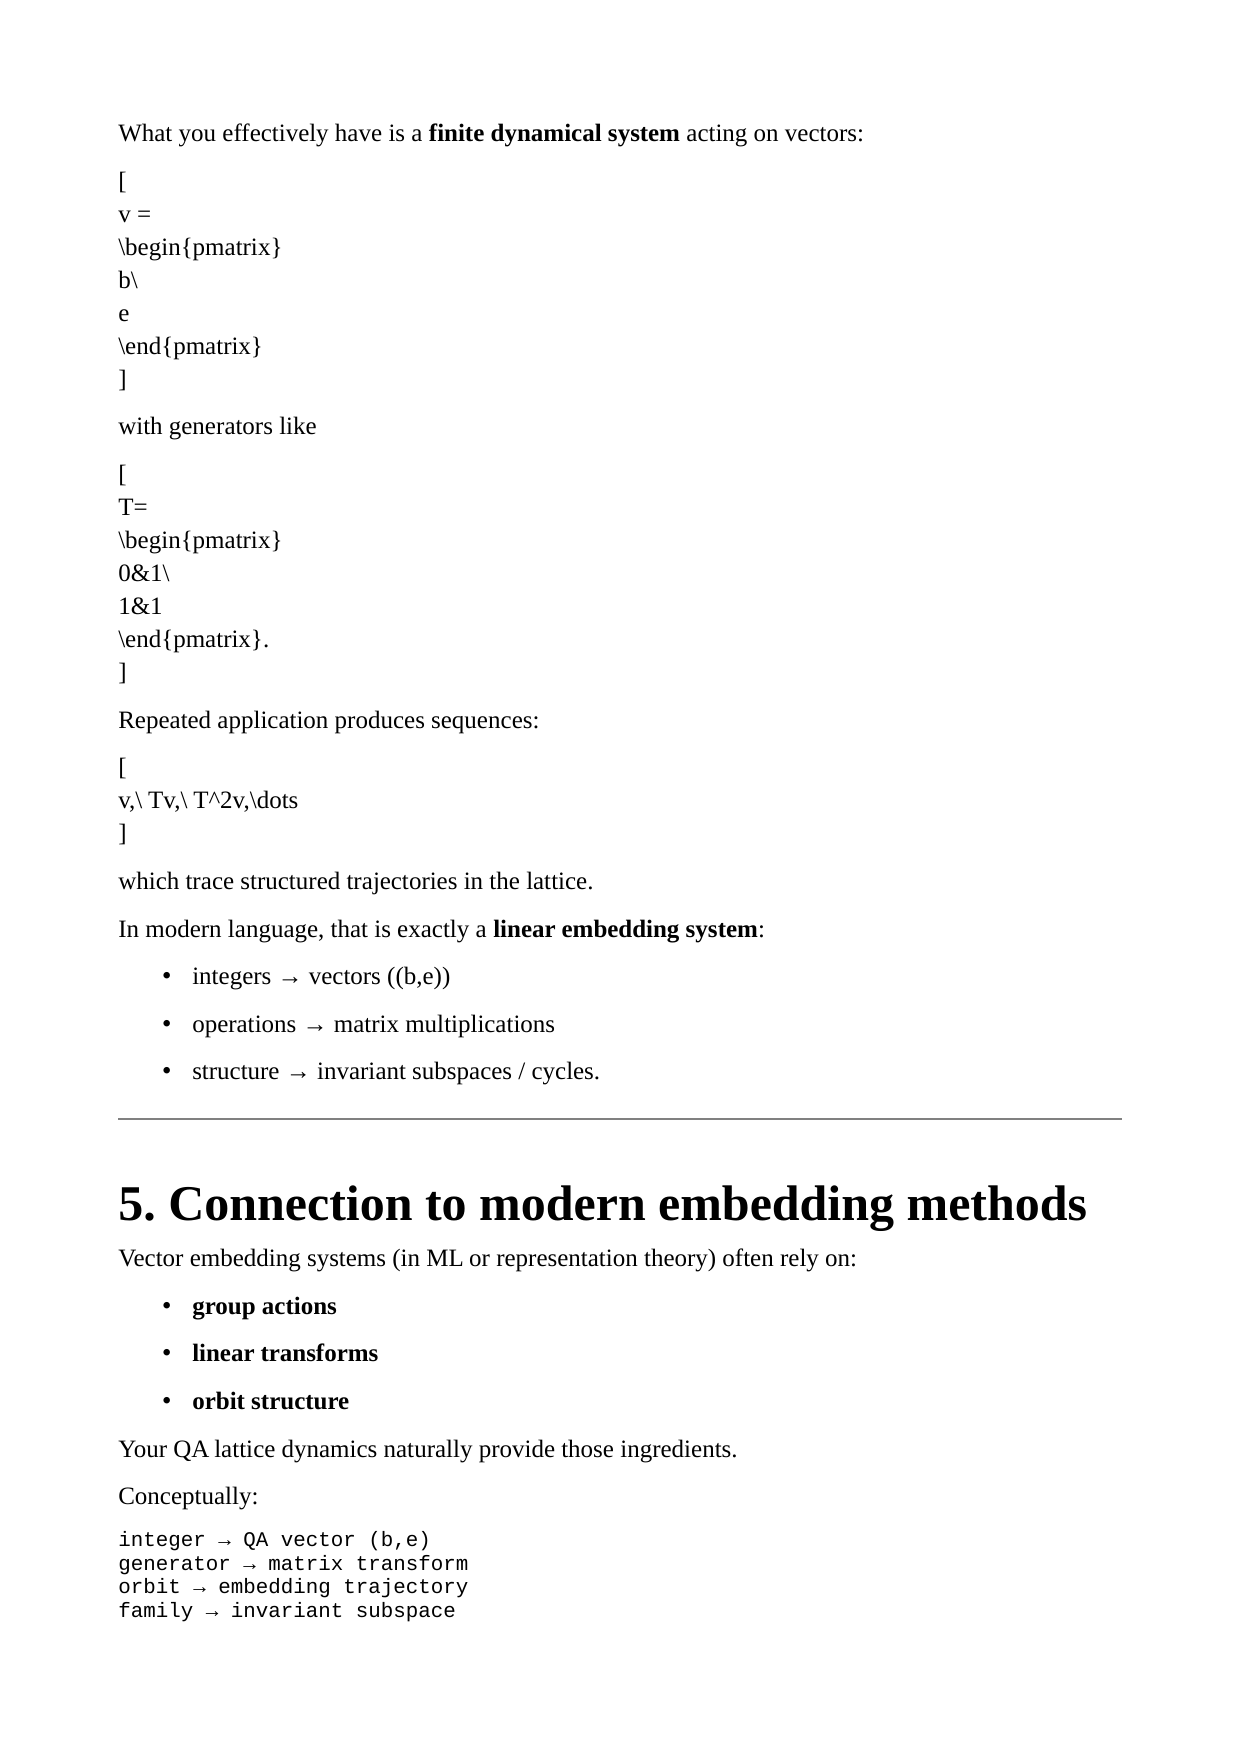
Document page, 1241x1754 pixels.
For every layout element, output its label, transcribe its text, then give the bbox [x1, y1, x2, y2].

text In modern language, that is exactly a linear embedding system: [118, 914, 1122, 942]
text integer → QA vector (b,e) [118, 1529, 1122, 1553]
text with generators like [118, 411, 1122, 440]
text Your QA lattice dynamics naturally provide those ingredients. [118, 1434, 1122, 1462]
list operations → matrix multiplications [162, 1009, 1122, 1038]
text [ v = \begin{pmatrix} b\ e \end{pmatrix} ] [118, 166, 1122, 393]
text Repeated application produces sequences: [118, 705, 1122, 733]
text [ T= \begin{pmatrix} 0&1\ 1&1 \end{pmatrix}. ] [118, 459, 1122, 686]
text family → invariant subspace [118, 1600, 1122, 1623]
text generator → matrix transform [118, 1553, 1122, 1576]
text [ v,\ Tv,\ T^2v,\dots ] [118, 752, 1122, 847]
text Vector embedding systems (in ML or representation theory) often rely on: [118, 1243, 1122, 1272]
text What you effectively have is a finite dynamical system acting on vectors: [118, 118, 1122, 147]
list orbit structure [162, 1386, 1122, 1415]
text orbit → embedding trajectory [118, 1576, 1122, 1600]
list integers → vectors ((b,e)) [162, 961, 1122, 990]
text which trace structured trajectories in the lattice. [118, 866, 1122, 895]
subtitle 5. Connection to modern embedding methods [118, 1173, 1122, 1231]
list group actions [162, 1291, 1122, 1320]
text Conceptually: [118, 1481, 1122, 1510]
list linear transforms [162, 1338, 1122, 1367]
list structure → invariant subspaces / cycles. [162, 1056, 1122, 1085]
